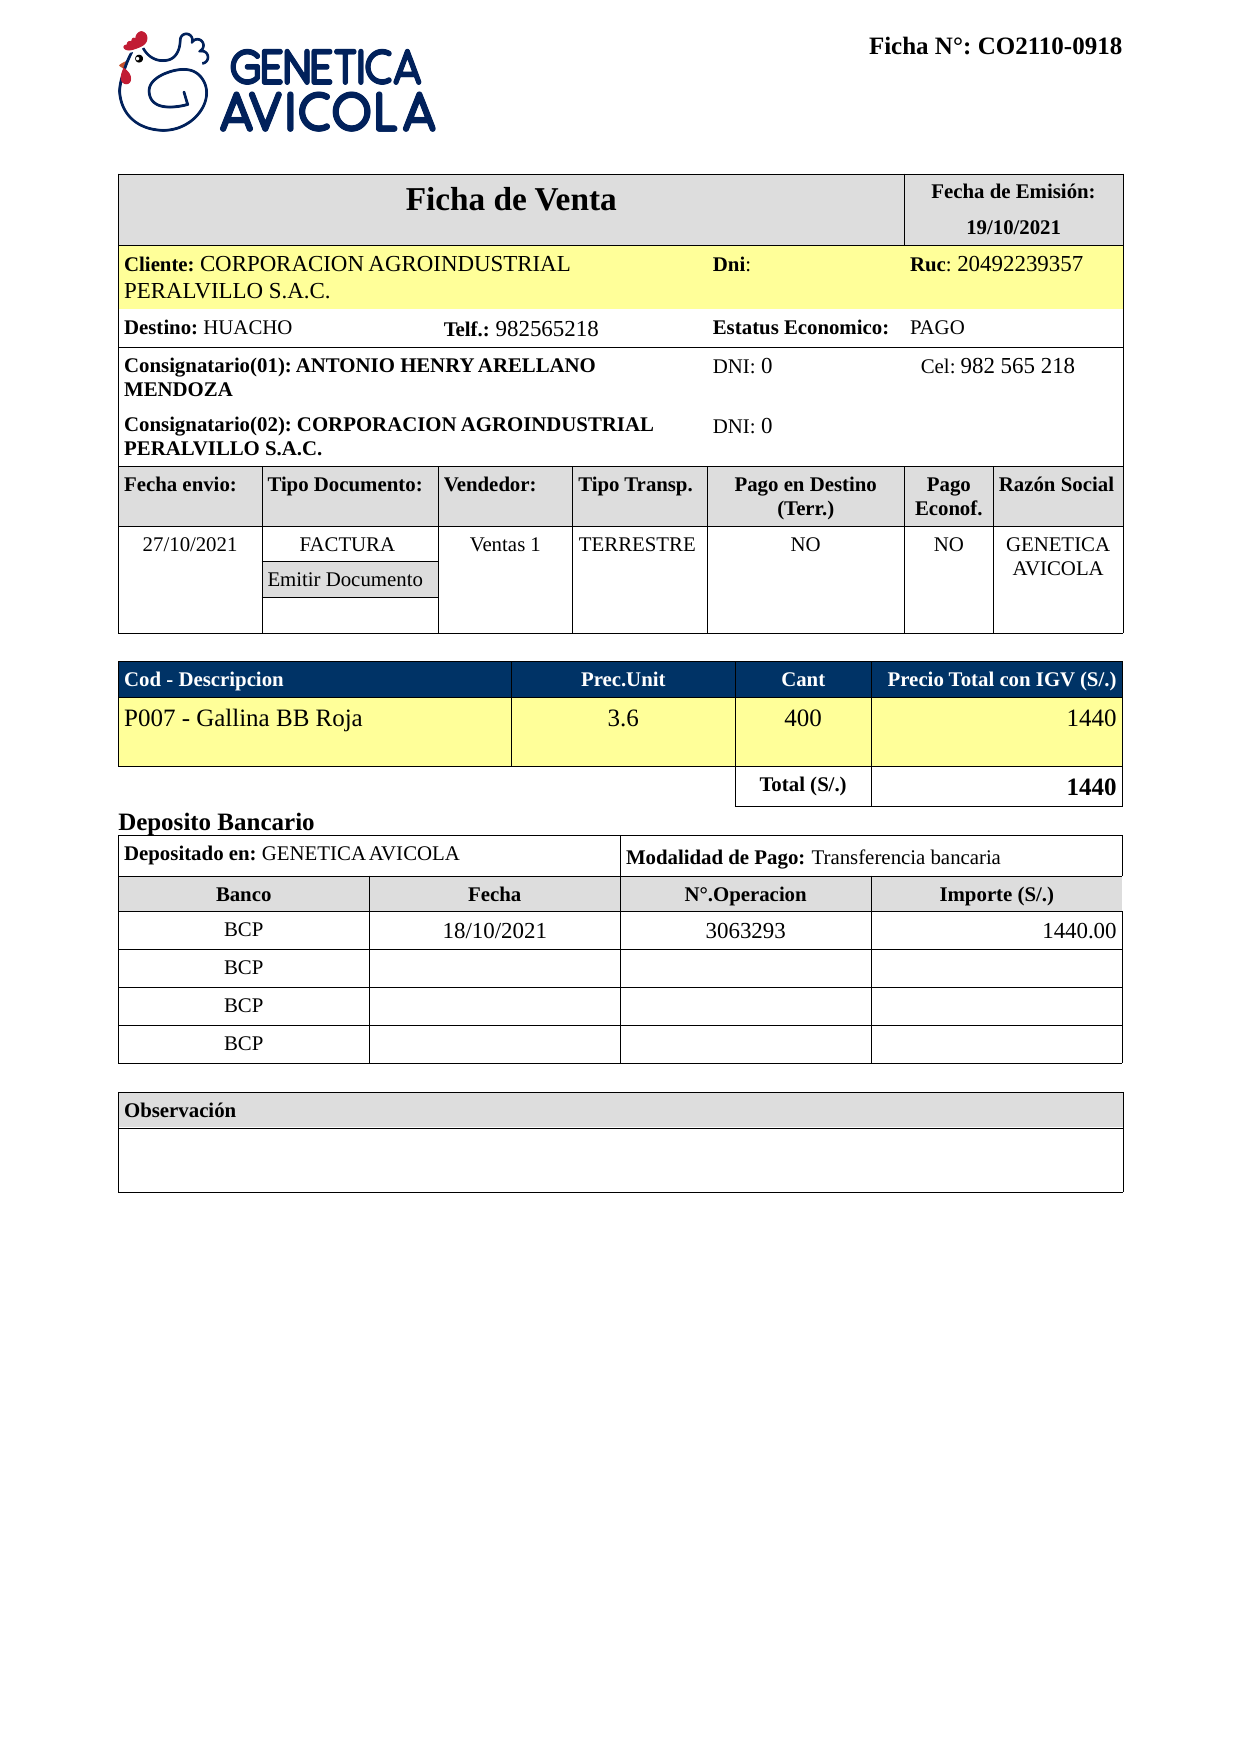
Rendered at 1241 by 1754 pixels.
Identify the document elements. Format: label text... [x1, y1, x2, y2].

text Deposito Bancario [118, 807, 1122, 835]
table_cell Fecha envio: [119, 467, 262, 526]
table_cell Telf.: 982565218 [438, 309, 707, 347]
table_cell Ruc: 20492239357 [904, 246, 1123, 309]
table_cell 3063293 [621, 912, 871, 949]
table_cell NO [905, 527, 993, 633]
table_cell [119, 1129, 1123, 1192]
table_cell 19/10/2021 [905, 209, 1123, 245]
table_cell BCP [119, 912, 369, 949]
table_cell Consignatario(01): ANTONIO HENRY ARELLANO MENDOZA [119, 348, 707, 406]
table_cell P007 - Gallina BB Roja [119, 698, 511, 766]
table_cell [511, 767, 735, 806]
table_header Depositado en: GENETICA AVICOLA [119, 836, 620, 876]
table_cell Cel: 982 565 218 [915, 348, 1123, 406]
table_cell [872, 1026, 1122, 1063]
table_header Prec.Unit [512, 662, 735, 697]
table_cell PAGO [904, 309, 1123, 347]
table_cell [118, 767, 511, 806]
table_header Cod - Descripcion [119, 662, 511, 697]
table_cell 400 [736, 698, 871, 766]
table_cell Cliente: CORPORACION AGROINDUSTRIAL PERALVILLO S.A.C. [119, 246, 707, 309]
table_cell 1440 [872, 767, 1122, 806]
table_cell Pago en Destino (Terr.) [708, 467, 904, 526]
table_cell [872, 950, 1122, 987]
table_cell Razón Social [994, 467, 1123, 526]
table_cell Pago Econof. [905, 467, 993, 526]
table_cell Tipo Documento: [263, 467, 438, 526]
table_header Ficha de Venta [119, 175, 904, 245]
table_cell NO [708, 527, 904, 633]
table_cell BCP [119, 988, 369, 1025]
table_cell Banco [119, 877, 369, 911]
table_cell DNI: 0 [707, 406, 1123, 466]
table_cell TERRESTRE [573, 527, 707, 633]
table_header Precio Total con IGV (S/.) [872, 662, 1122, 697]
table_cell [621, 950, 871, 987]
table_cell Tipo Transp. [573, 467, 707, 526]
table_cell BCP [119, 1026, 369, 1063]
table_header Observación [119, 1093, 1123, 1127]
table_cell 1440 [872, 698, 1122, 766]
table_cell [370, 1026, 620, 1063]
table_header Fecha de Emisión: [905, 175, 1123, 209]
table_cell Vendedor: [439, 467, 572, 526]
table_header Cant [736, 662, 871, 697]
table_cell [370, 950, 620, 987]
table_cell [263, 598, 438, 633]
table_cell GENETICA AVICOLA [994, 527, 1123, 633]
table_cell [621, 988, 871, 1025]
table_cell DNI: 0 [707, 348, 915, 406]
table_cell 3.6 [512, 698, 735, 766]
picture [118, 31, 436, 132]
table_cell Ventas 1 [439, 527, 572, 633]
table_cell BCP [119, 950, 369, 987]
table_cell Fecha [370, 877, 620, 911]
table_cell Emitir Documento [263, 562, 438, 597]
table_cell 27/10/2021 [119, 527, 262, 633]
table_header Modalidad de Pago: Transferencia bancaria [621, 836, 1122, 876]
table_cell [872, 988, 1122, 1025]
table_cell [370, 988, 620, 1025]
table_cell FACTURA [263, 527, 438, 561]
table_cell 1440.00 [872, 912, 1122, 949]
table_cell Total (S/.) [736, 767, 871, 806]
table_cell [621, 1026, 871, 1063]
table_cell N°.Operacion [621, 877, 871, 911]
table_cell Dni: [707, 246, 904, 309]
table_cell Importe (S/.) [872, 877, 1122, 911]
table_cell Destino: HUACHO [119, 309, 438, 347]
table_cell Estatus Economico: [707, 309, 904, 347]
table_cell 18/10/2021 [370, 912, 620, 949]
table_cell Consignatario(02): CORPORACION AGROINDUSTRIAL PERALVILLO S.A.C. [119, 406, 707, 466]
